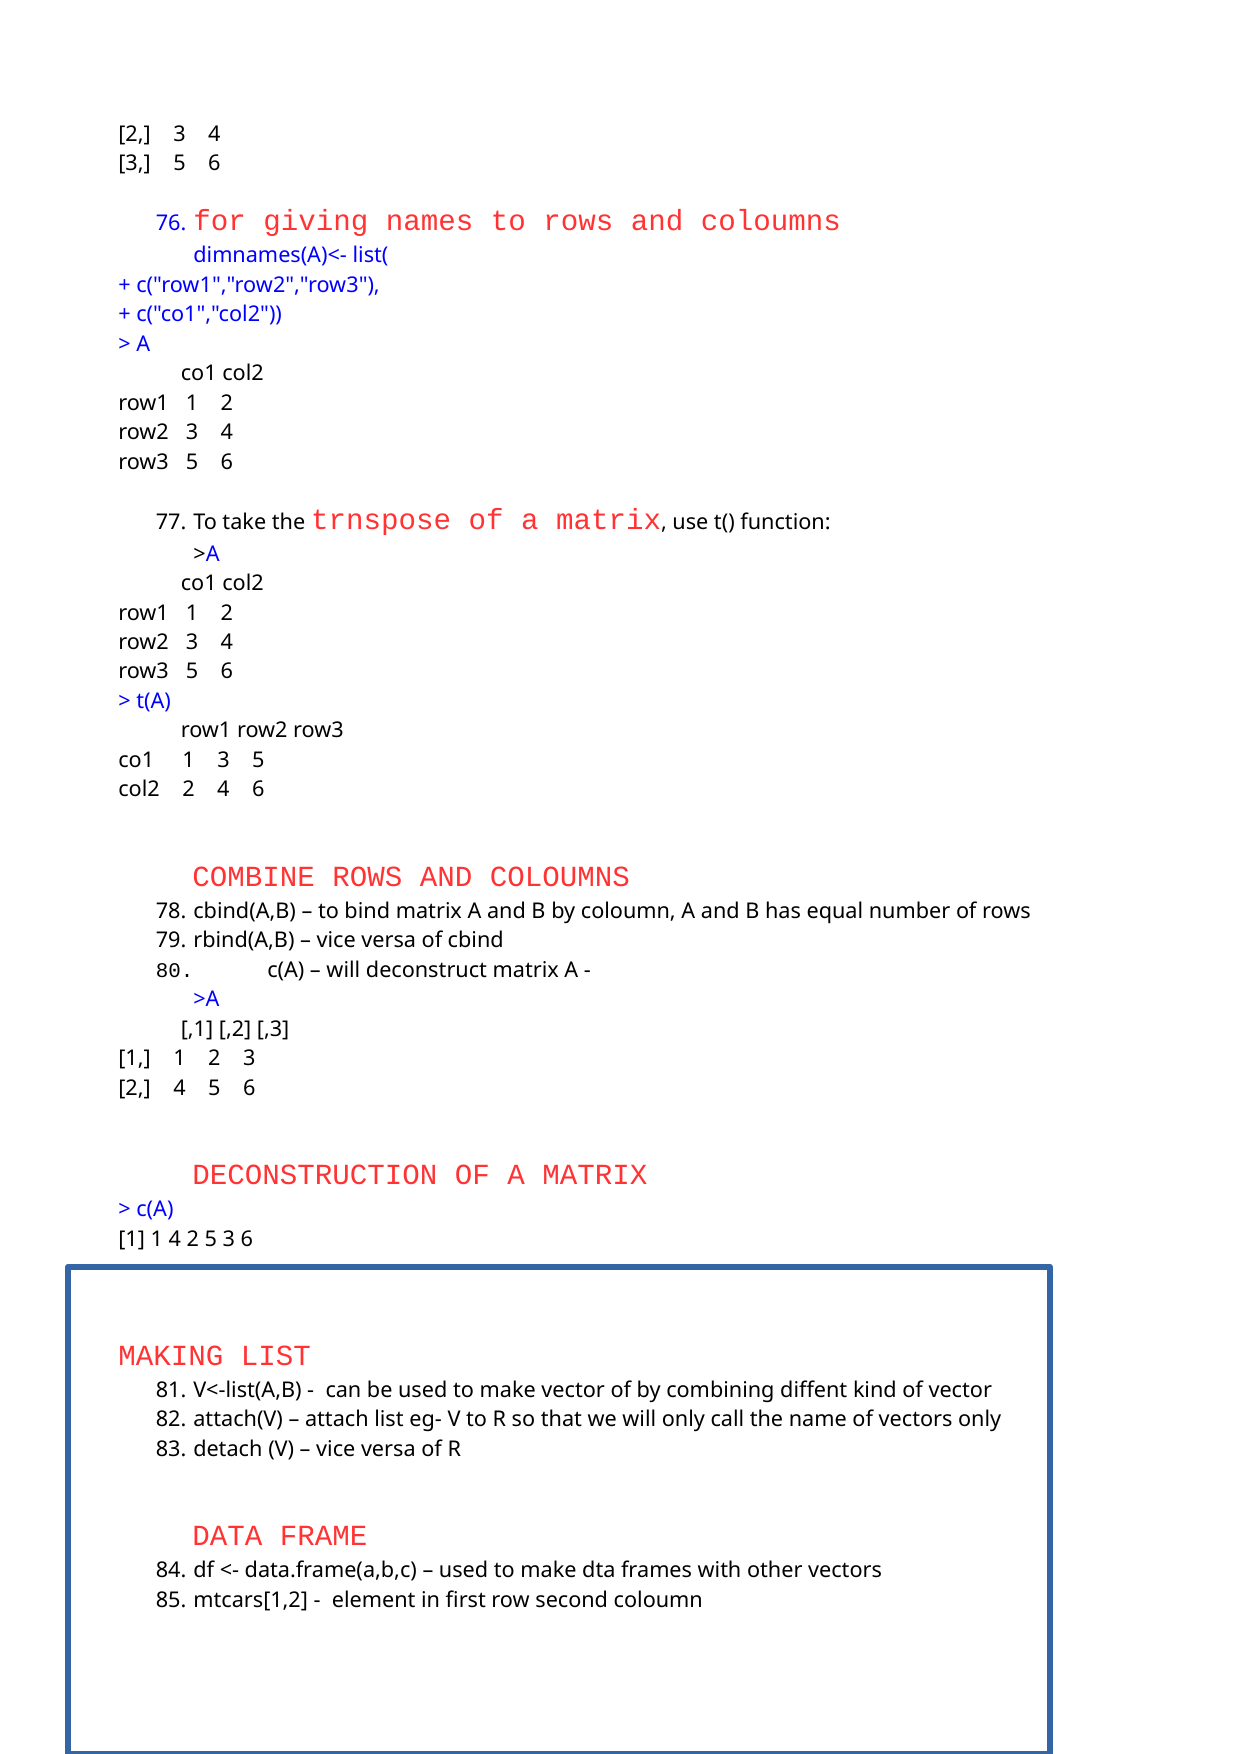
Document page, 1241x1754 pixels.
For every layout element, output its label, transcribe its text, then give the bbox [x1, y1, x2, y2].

text row2 3 4 [118, 416, 1122, 446]
list To take the trnspose of a matrix, use t() function: [156, 505, 1122, 538]
list c(A) – will deconstruct matrix A - [156, 954, 1122, 984]
list rbind(A,B) – vice versa of cbind [156, 925, 1122, 954]
list [1053, 1554, 1122, 1584]
text DECONSTRUCTION OF A MATRIX [118, 1161, 1122, 1193]
text [1053, 1341, 1122, 1374]
text co1 1 3 5 [118, 744, 1122, 774]
text > A [118, 328, 1122, 357]
text row1 1 2 [118, 387, 1122, 416]
text + c("row1","row2","row3"), [118, 269, 1122, 298]
text > t(A) [118, 685, 1122, 715]
list >A [156, 538, 1122, 567]
text [1] 1 4 2 5 3 6 [118, 1223, 1122, 1252]
list attach(V) – attach list eg- V to R so that we will only call the name of vectors only [156, 1403, 1047, 1433]
text MAKING LIST [118, 1341, 1047, 1374]
list >A [156, 984, 1122, 1013]
text DATA FRAME [118, 1521, 1047, 1554]
text row1 row2 row3 [118, 715, 1122, 744]
text [2,] 3 4 [118, 118, 1122, 148]
text row1 1 2 [118, 597, 1122, 626]
list mtcars[1,2] - element in first row second coloumn [156, 1584, 1047, 1613]
list df <- data.frame(a,b,c) – used to make dta frames with other vectors [156, 1554, 1047, 1584]
list cbind(A,B) – to bind matrix A and B by coloumn, A and B has equal number of rows [156, 895, 1122, 925]
text row3 5 6 [118, 656, 1122, 685]
list [1053, 1374, 1122, 1403]
list [1053, 1584, 1122, 1613]
list V<-list(A,B) - can be used to make vector of by combining diffent kind of vector [156, 1374, 1047, 1403]
list [1053, 1403, 1122, 1433]
text COMBINE ROWS AND COLOUMNS [118, 862, 1122, 895]
text co1 col2 [118, 567, 1122, 597]
text [1053, 1521, 1122, 1554]
list [1053, 1433, 1122, 1462]
text [3,] 5 6 [118, 148, 1122, 177]
list detach (V) – vice versa of R [156, 1433, 1047, 1462]
text row3 5 6 [118, 446, 1122, 475]
text [1,] 1 2 3 [118, 1043, 1122, 1072]
text row2 3 4 [118, 626, 1122, 656]
text [2,] 4 5 6 [118, 1072, 1122, 1102]
text > c(A) [118, 1193, 1122, 1223]
text col2 2 4 6 [118, 774, 1122, 803]
list dimnames(A)<- list( [156, 239, 1122, 269]
text co1 col2 [118, 357, 1122, 387]
text [,1] [,2] [,3] [118, 1013, 1122, 1043]
list for giving names to rows and coloumns [156, 207, 1122, 239]
text + c("co1","col2")) [118, 298, 1122, 328]
